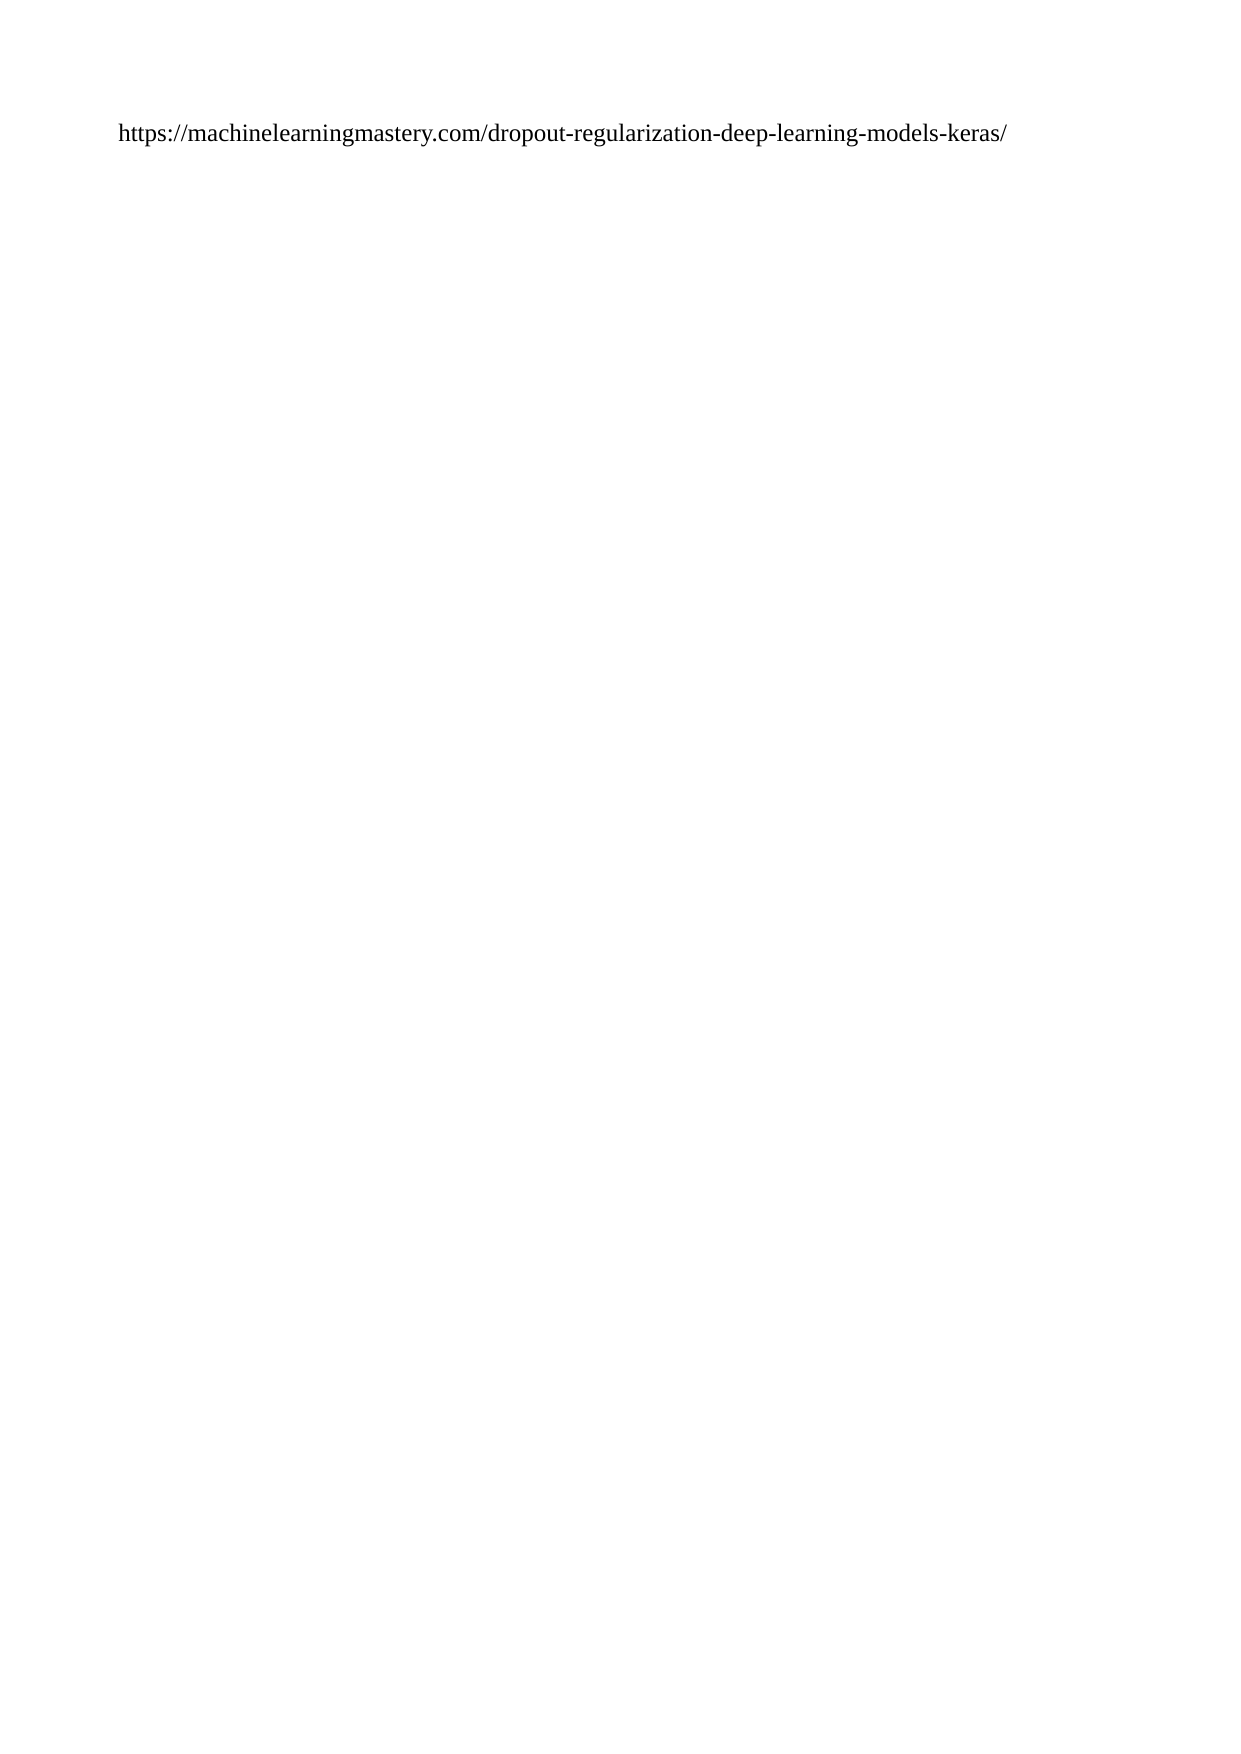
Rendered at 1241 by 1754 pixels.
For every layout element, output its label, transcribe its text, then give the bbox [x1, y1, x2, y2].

text https://machinelearningmastery.com/dropout-regularization-deep-learning-models-keras/ [118, 118, 1122, 147]
